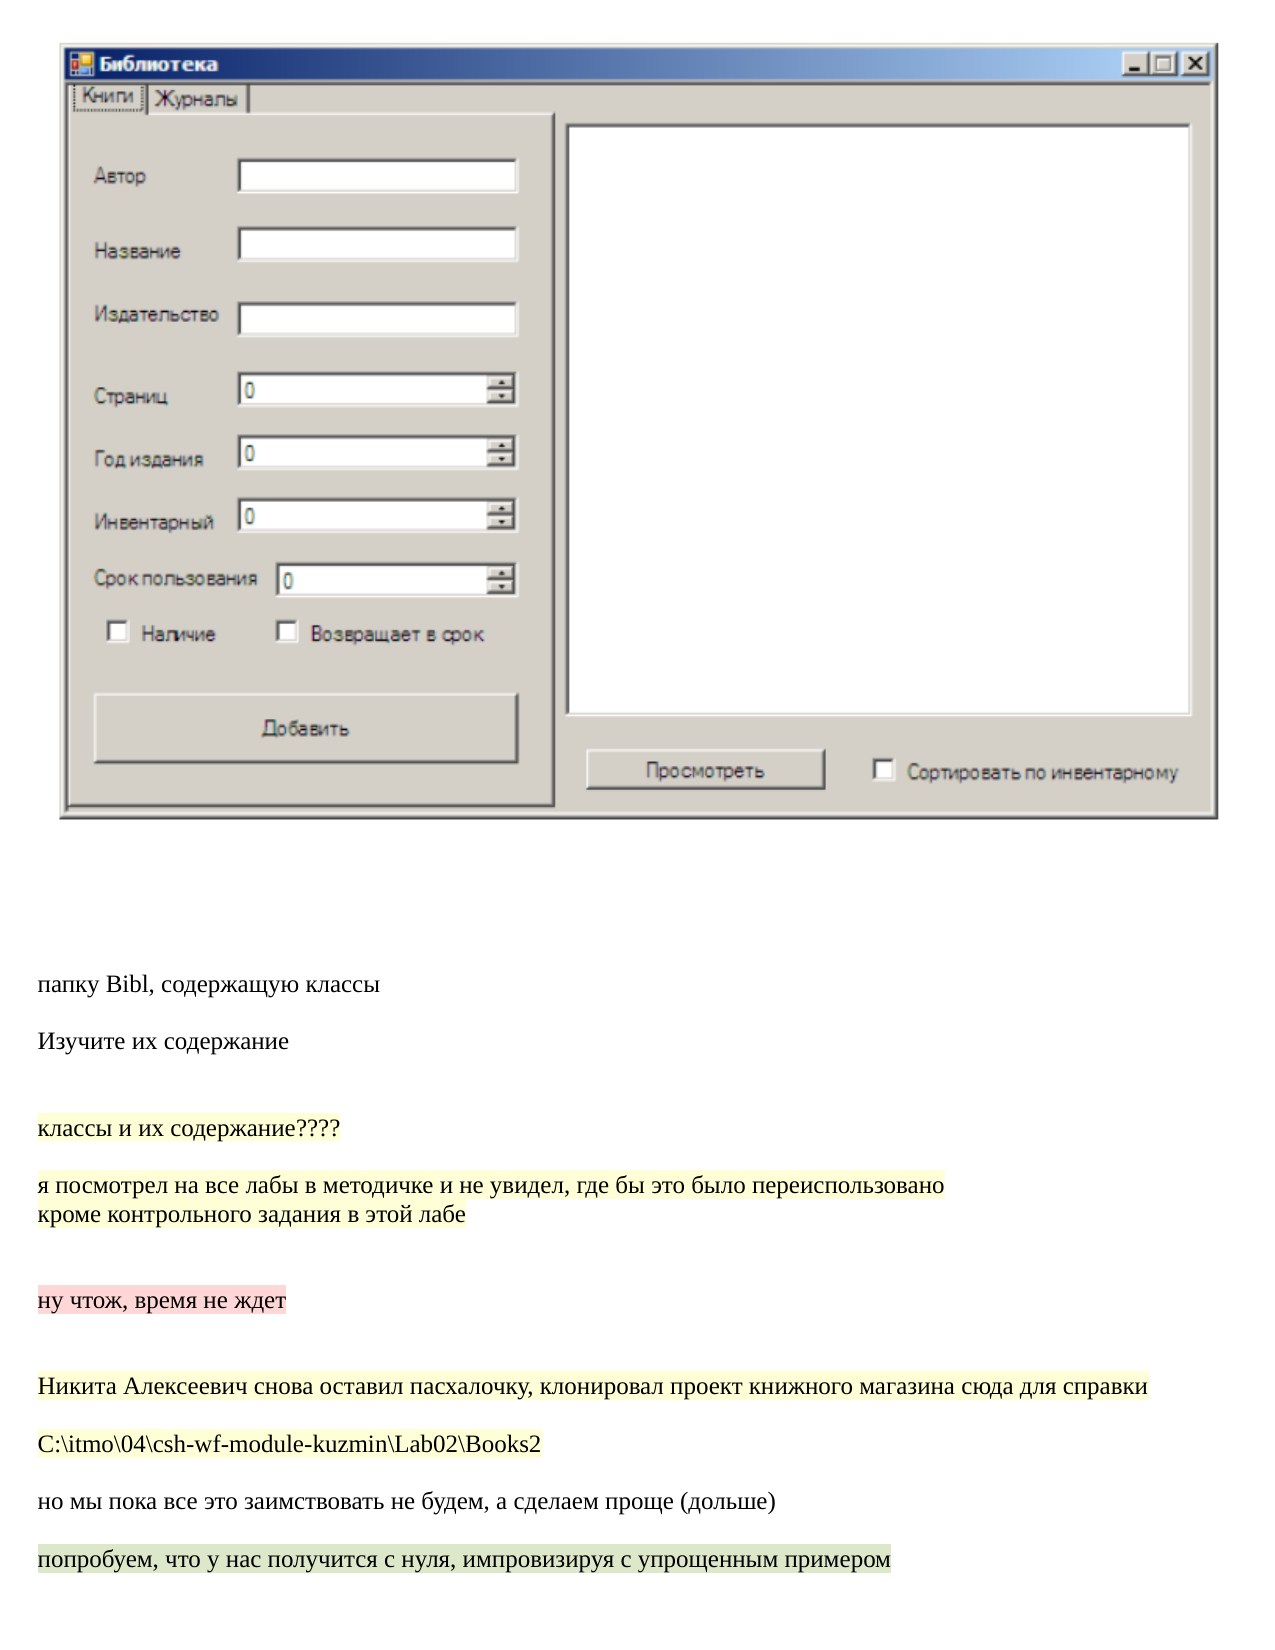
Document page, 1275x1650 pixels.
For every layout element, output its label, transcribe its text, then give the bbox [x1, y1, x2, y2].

text Изучите их содержание [37, 1026, 1237, 1055]
text ну чтож, время не ждет [37, 1285, 1237, 1314]
picture [55, 37, 1220, 826]
text попробуем, что у нас получится с нуля, импровизируя с упрощенным примером [37, 1544, 1237, 1573]
text но мы пока все это заимствовать не будем, а сделаем проще (дольше) [37, 1486, 1237, 1515]
text кроме контрольного задания в этой лабе [37, 1199, 1237, 1228]
text папку Bibl, содержащую классы [37, 969, 1237, 998]
text C:\itmo\04\csh-wf-module-kuzmin\Lab02\Books2 [37, 1429, 1237, 1458]
text я посмотрел на все лабы в методичке и не увидел, где бы это было переиспользовано [37, 1170, 1237, 1199]
text классы и их содержание???? [37, 1113, 1237, 1141]
text Никита Алексеевич снова оставил пасхалочку, клонировал проект книжного магазина сюда для справки [37, 1371, 1237, 1400]
